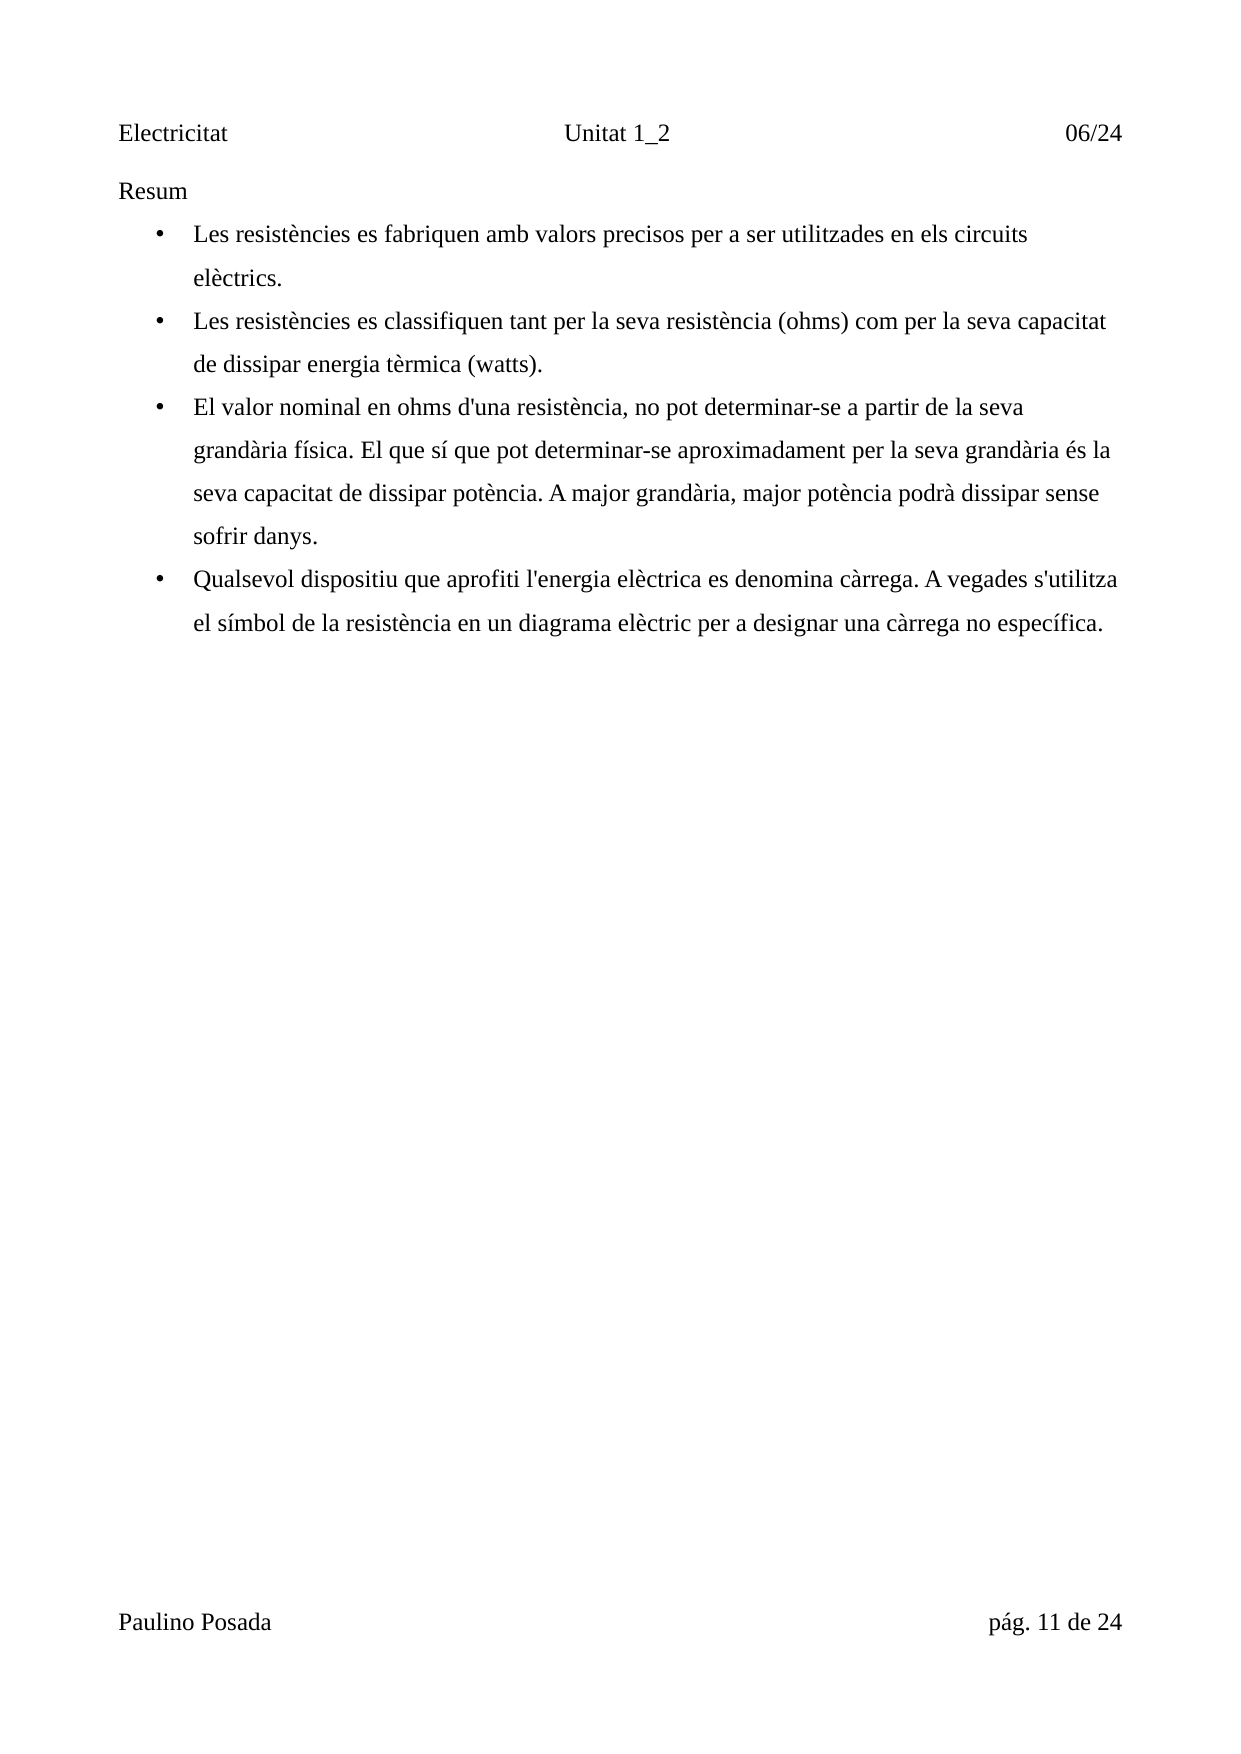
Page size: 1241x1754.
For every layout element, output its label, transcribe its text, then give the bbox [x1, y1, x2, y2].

list Qualsevol dispositiu que aprofiti l'energia elèctrica es denomina càrrega. A vegades s'utilitza el símbol de la resistència en un diagrama elèctric per a designar una càrrega no específica. [156, 564, 1122, 636]
text Resum [118, 176, 1122, 205]
list Les resistències es fabriquen amb valors precisos per a ser utilitzades en els circuits elèctrics. [156, 219, 1122, 291]
list Les resistències es classifiquen tant per la seva resistència (ohms) com per la seva capacitat de dissipar energia tèrmica (watts). [156, 306, 1122, 378]
list El valor nominal en ohms d'una resistència, no pot determinar-se a partir de la seva grandària física. El que sí que pot determinar-se aproximadament per la seva grandària és la seva capacitat de dissipar potència. A major grandària, major potència podrà dissipar sense sofrir danys. [156, 392, 1122, 550]
